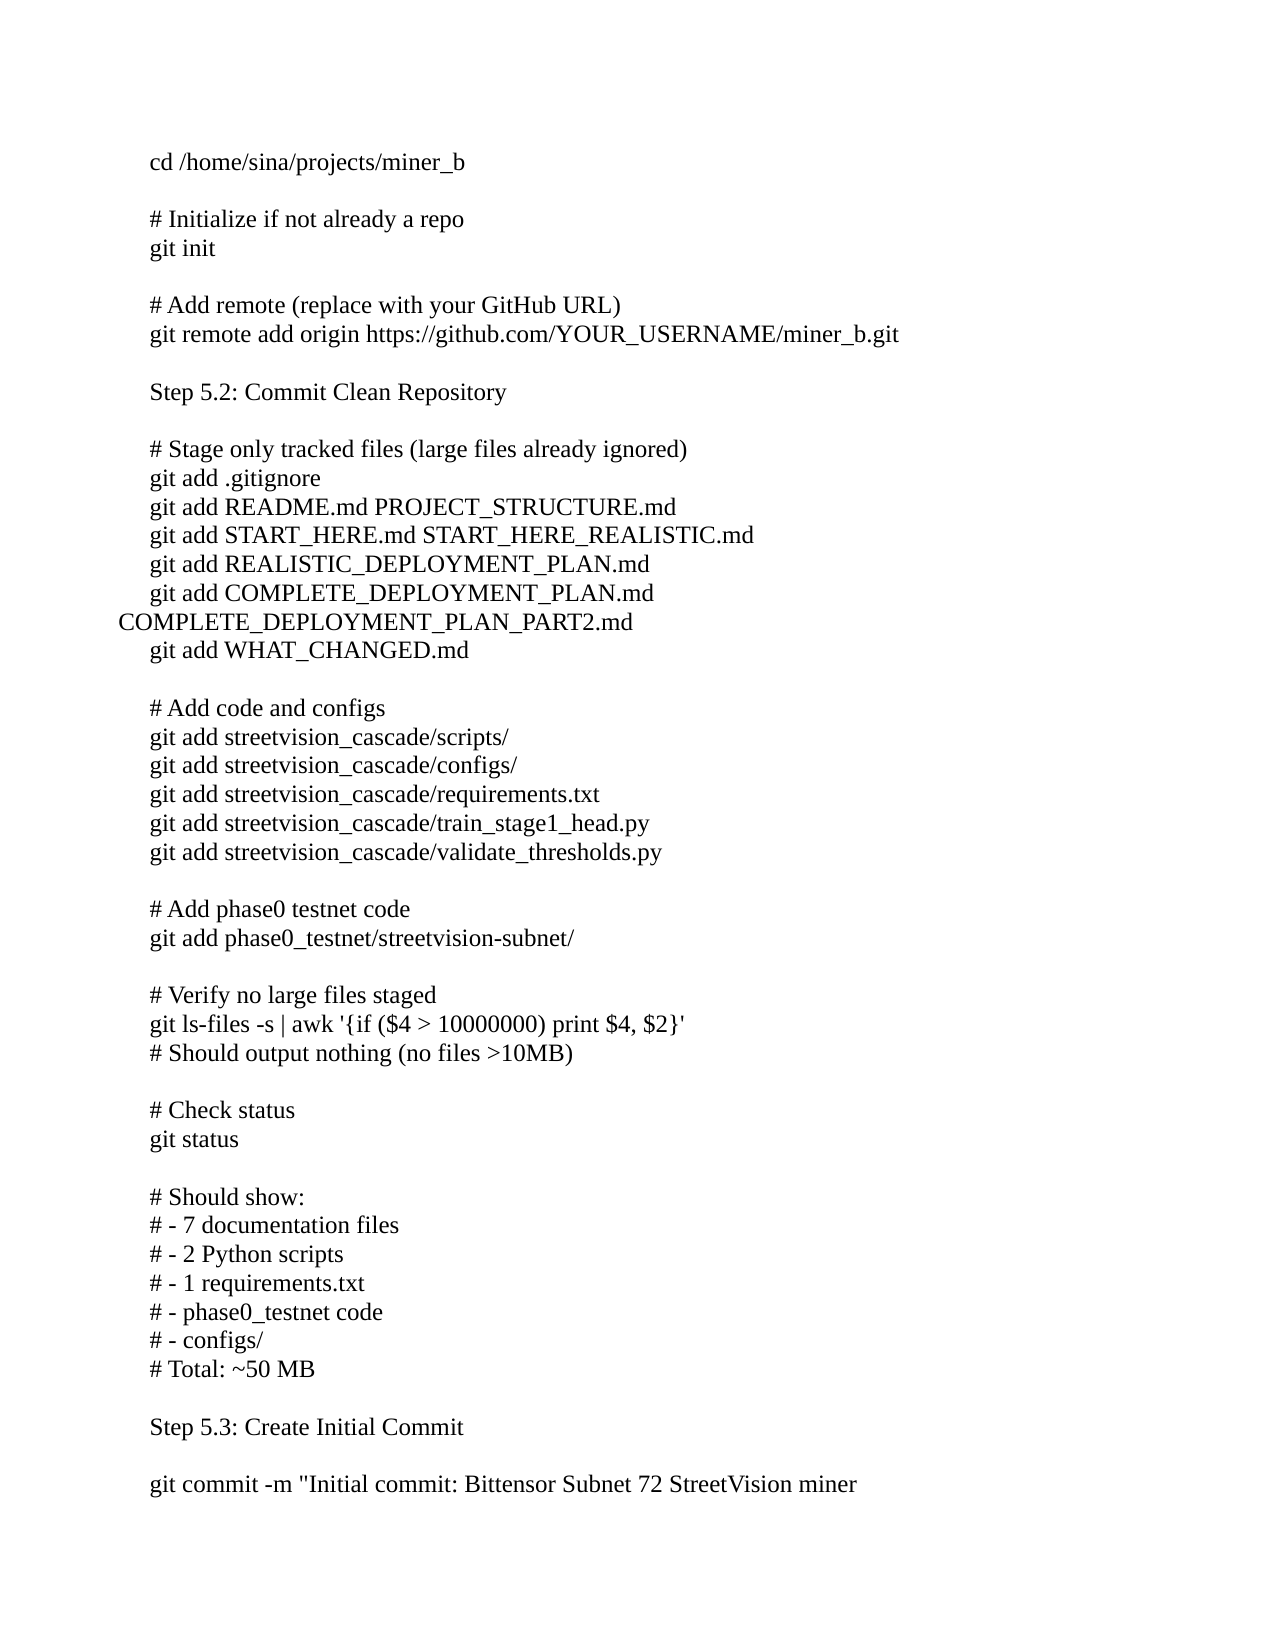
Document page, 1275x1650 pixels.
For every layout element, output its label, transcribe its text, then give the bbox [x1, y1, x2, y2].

text # Add remote (replace with your GitHub URL) [118, 291, 1157, 319]
text # Should show: [118, 1182, 1157, 1211]
text # Should output nothing (no files >10MB) [118, 1038, 1157, 1067]
text git add streetvision_cascade/train_stage1_head.py [118, 808, 1157, 837]
text git init [118, 233, 1157, 262]
text git add streetvision_cascade/scripts/ [118, 722, 1157, 751]
text git add streetvision_cascade/configs/ [118, 751, 1157, 779]
text # - 1 requirements.txt [118, 1268, 1157, 1297]
text git add START_HERE.md START_HERE_REALISTIC.md [118, 521, 1157, 549]
text # - 2 Python scripts [118, 1239, 1157, 1268]
text # Verify no large files staged [118, 981, 1157, 1009]
text git ls-files -s | awk '{if ($4 > 10000000) print $4, $2}' [118, 1009, 1157, 1038]
text git add README.md PROJECT_STRUCTURE.md [118, 492, 1157, 521]
text # - configs/ [118, 1326, 1157, 1354]
text # Check status [118, 1096, 1157, 1124]
text git remote add origin https://github.com/YOUR_USERNAME/miner_b.git [118, 319, 1157, 348]
text Step 5.3: Create Initial Commit [118, 1412, 1157, 1441]
text # - phase0_testnet code [118, 1297, 1157, 1326]
text # - 7 documentation files [118, 1211, 1157, 1239]
text git add streetvision_cascade/requirements.txt [118, 779, 1157, 808]
text # Add code and configs [118, 693, 1157, 722]
text git add WHAT_CHANGED.md [118, 636, 1157, 664]
text # Total: ~50 MB [118, 1354, 1157, 1383]
text cd /home/sina/projects/miner_b [118, 147, 1157, 176]
text git add streetvision_cascade/validate_thresholds.py [118, 837, 1157, 866]
text git status [118, 1124, 1157, 1153]
text git add phase0_testnet/streetvision-subnet/ [118, 923, 1157, 952]
text # Initialize if not already a repo [118, 204, 1157, 233]
text git commit -m "Initial commit: Bittensor Subnet 72 StreetVision miner [118, 1469, 1157, 1498]
text git add .gitignore [118, 463, 1157, 492]
text Step 5.2: Commit Clean Repository [118, 377, 1157, 406]
text git add REALISTIC_DEPLOYMENT_PLAN.md [118, 549, 1157, 578]
text # Add phase0 testnet code [118, 894, 1157, 923]
text # Stage only tracked files (large files already ignored) [118, 434, 1157, 463]
text git add COMPLETE_DEPLOYMENT_PLAN.md COMPLETE_DEPLOYMENT_PLAN_PART2.md [118, 578, 1157, 636]
